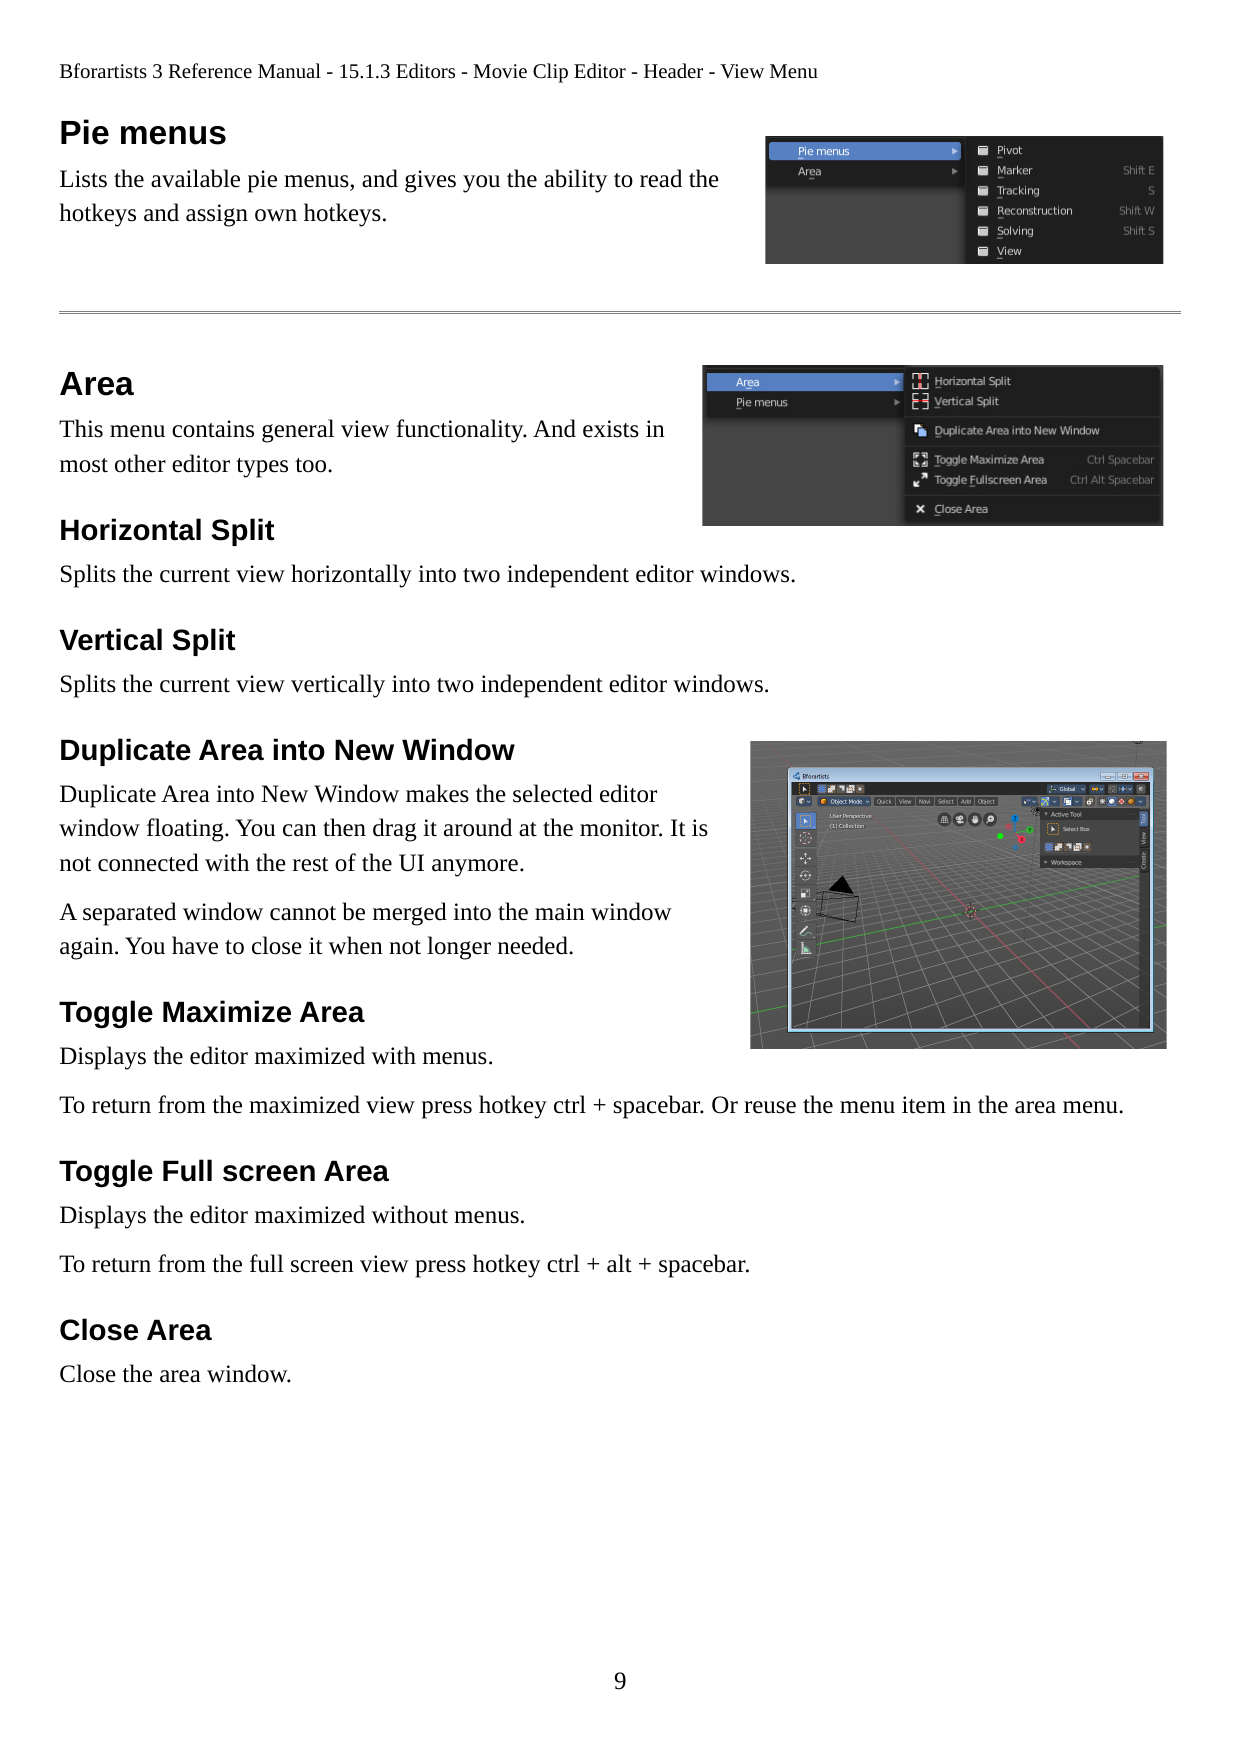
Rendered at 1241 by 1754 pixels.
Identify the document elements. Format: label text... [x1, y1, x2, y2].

subtitle Close Area [59, 1313, 1181, 1346]
subtitle Pie menus [59, 113, 1181, 151]
picture [765, 136, 1164, 264]
subtitle Toggle Full screen Area [59, 1154, 1181, 1187]
picture [702, 365, 1164, 526]
text Splits the current view horizontally into two independent editor windows. [59, 559, 1181, 588]
text Displays the editor maximized without menus. [59, 1200, 1181, 1229]
text Displays the editor maximized with menus. [59, 1041, 1181, 1070]
text Lists the available pie menus, and gives you the ability to read the hotkeys and assign own hotkeys. [59, 164, 765, 227]
subtitle Horizontal Split [59, 513, 1181, 546]
text To return from the maximized view press hotkey ctrl + spacebar. Or reuse the menu item in the area menu. [59, 1090, 1181, 1119]
text A separated window cannot be merged into the main window again. You have to close it when not longer needed. [59, 897, 750, 960]
subtitle Toggle Maximize Area [59, 995, 750, 1028]
text Duplicate Area into New Window makes the selected editor window floating. You can then drag it around at the monitor. It is not connected with the rest of the UI anymore. [59, 779, 750, 876]
subtitle [1167, 995, 1181, 1028]
text To return from the full screen view press hotkey ctrl + alt + spacebar. [59, 1249, 1181, 1278]
subtitle Area [59, 363, 1181, 402]
text This menu contains general view functionality. And exists in most other editor types too. [59, 414, 702, 478]
text Close the area window. [59, 1359, 1181, 1388]
picture [750, 741, 1167, 1049]
text Splits the current view vertically into two independent editor windows. [59, 669, 1181, 697]
subtitle Vertical Split [59, 622, 1181, 656]
subtitle Duplicate Area into New Window [59, 732, 1181, 766]
